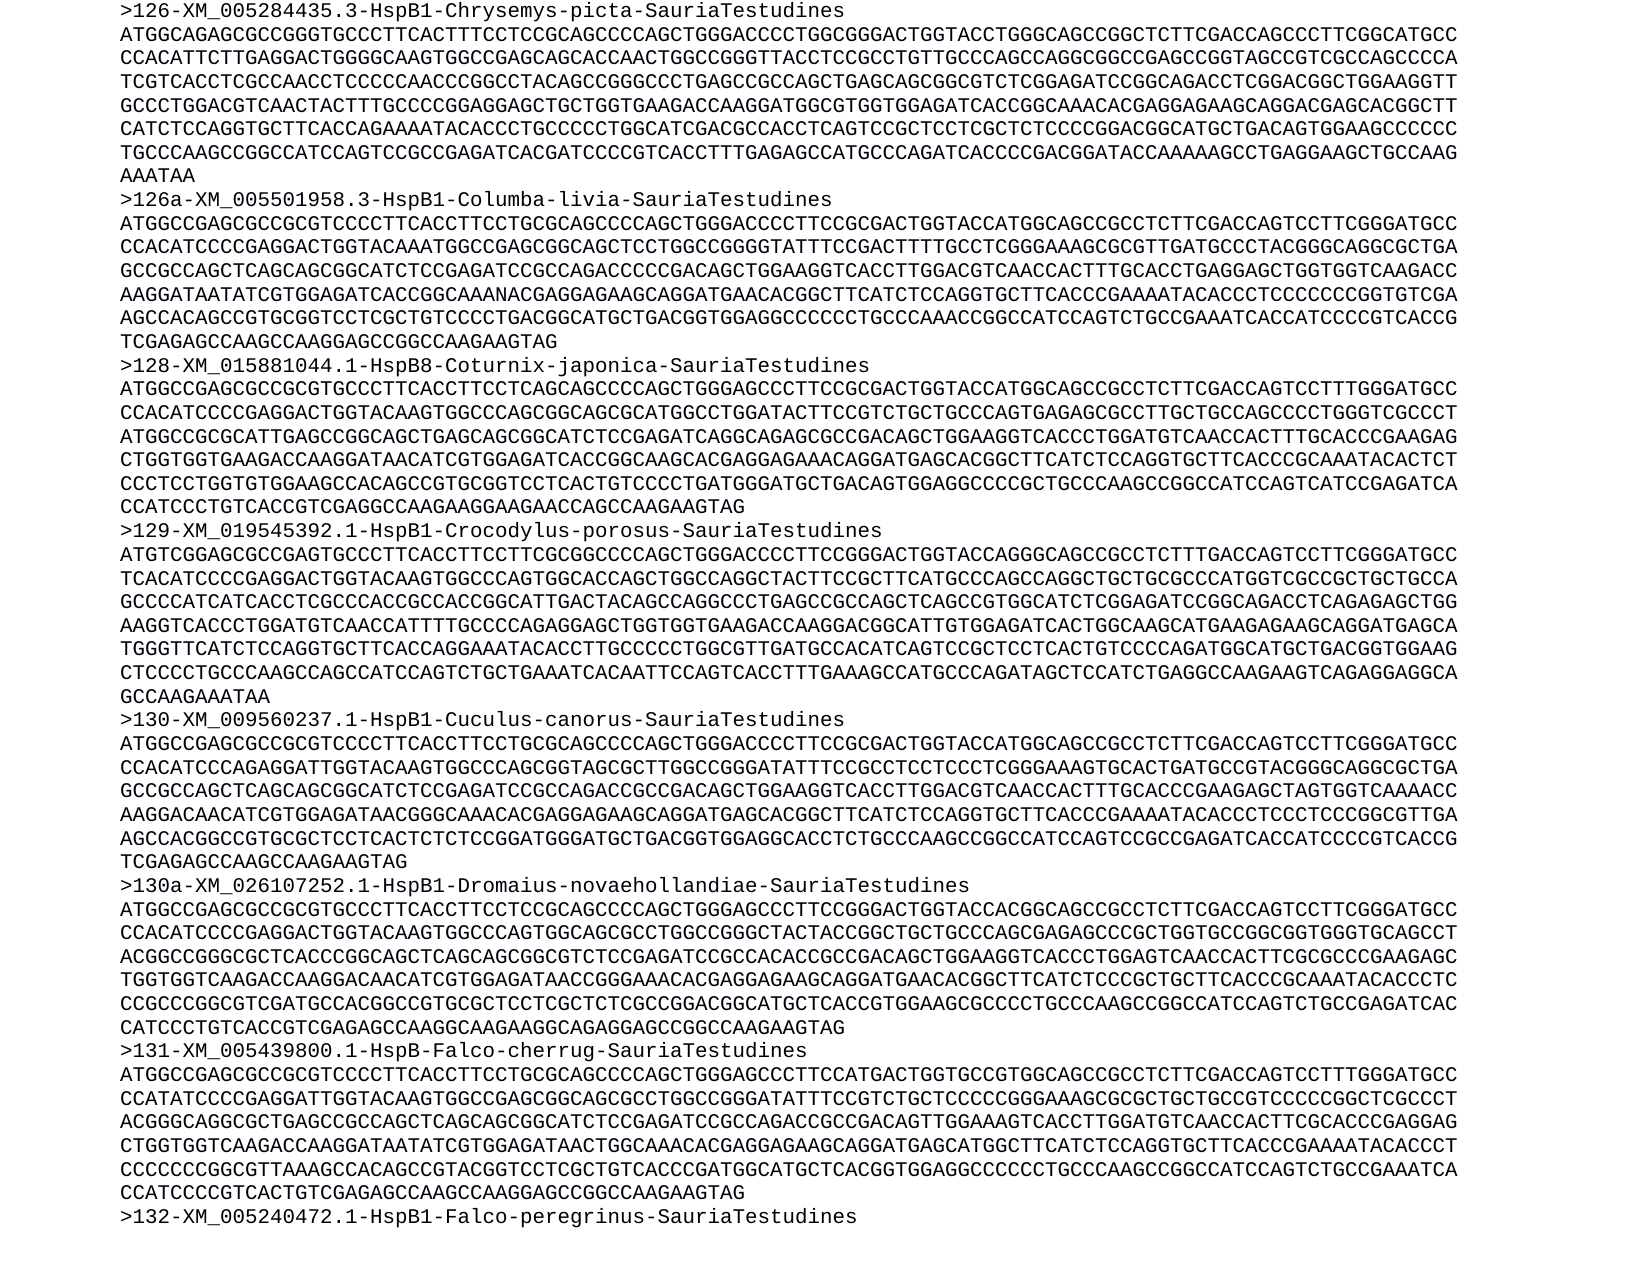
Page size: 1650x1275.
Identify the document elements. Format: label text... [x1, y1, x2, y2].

text ATGGCCGAGCGCCGCGTGCCCTTCACCTTCCTCAGCAGCCCCAGCTGGGAGCCCTTCCGCGACTGGTACCATGGCAGCCGCCTCTTCGACCAGTCCTTTGGGATGCCCCACATCCCCGAGGACTGGTACAAGTGGCCCAGCGGCAGCGCATGGCCTGGATACTTCCGTCTGCTGCCCAGTGAGAGCGCCTTGCTGCCAGCCCCTGGGTCGCCCTATGGCCGCGCATTGAGCCGGCAGCTGAGCAGCGGCATCTCCGAGATCAGGCAGAGCGCCGACAGCTGGAAGGTCACCCTGGATGTCAACCACTTTGCACCCGAAGAGCTGGTGGTGAAGACCAAGGATAACATCGTGGAGATCACCGGCAAGCACGAGGAGAAACAGGATGAGCACGGCTTCATCTCCAGGTGCTTCACCCGCAAATACACTCTCCCTCCTGGTGTGGAAGCCACAGCCGTGCGGTCCTCACTGTCCCCTGATGGGATGCTGACAGTGGAGGCCCCGCTGCCCAAGCCGGCCATCCAGTCATCCGAGATCACCATCCCTGTCACCGTCGAGGCCAAGAAGGAAGAACCAGCCAAGAAGTAG [120, 378, 1469, 520]
text >129-XM_019545392.1-HspB1-Crocodylus-porosus-SauriaTestudines [120, 520, 1469, 544]
text ATGGCCGAGCGCCGCGTCCCCTTCACCTTCCTGCGCAGCCCCAGCTGGGACCCCTTCCGCGACTGGTACCATGGCAGCCGCCTCTTCGACCAGTCCTTCGGGATGCCCCACATCCCCGAGGACTGGTACAAATGGCCGAGCGGCAGCTCCTGGCCGGGGTATTTCCGACTTTTGCCTCGGGAAAGCGCGTTGATGCCCTACGGGCAGGCGCTGAGCCGCCAGCTCAGCAGCGGCATCTCCGAGATCCGCCAGACCCCCGACAGCTGGAAGGTCACCTTGGACGTCAACCACTTTGCACCTGAGGAGCTGGTGGTCAAGACCAAGGATAATATCGTGGAGATCACCGGCAAANACGAGGAGAAGCAGGATGAACACGGCTTCATCTCCAGGTGCTTCACCCGAAAATACACCCTCCCCCCCGGTGTCGAAGCCACAGCCGTGCGGTCCTCGCTGTCCCCTGACGGCATGCTGACGGTGGAGGCCCCCCTGCCCAAACCGGCCATCCAGTCTGCCGAAATCACCATCCCCGTCACCGTCGAGAGCCAAGCCAAGGAGCCGGCCAAGAAGTAG [120, 213, 1469, 355]
text >128-XM_015881044.1-HspB8-Coturnix-japonica-SauriaTestudines [120, 355, 1469, 378]
text >126-XM_005284435.3-HspB1-Chrysemys-picta-SauriaTestudines [120, 0, 1469, 24]
text >131-XM_005439800.1-HspB-Falco-cherrug-SauriaTestudines [120, 1040, 1469, 1064]
text >130a-XM_026107252.1-HspB1-Dromaius-novaehollandiae-SauriaTestudines [120, 875, 1469, 898]
text >130-XM_009560237.1-HspB1-Cuculus-canorus-SauriaTestudines [120, 709, 1469, 733]
text ATGGCCGAGCGCCGCGTCCCCTTCACCTTCCTGCGCAGCCCCAGCTGGGAGCCCTTCCATGACTGGTGCCGTGGCAGCCGCCTCTTCGACCAGTCCTTTGGGATGCCCCATATCCCCGAGGATTGGTACAAGTGGCCGAGCGGCAGCGCCTGGCCGGGATATTTCCGTCTGCTCCCCCGGGAAAGCGCGCTGCTGCCGTCCCCCGGCTCGCCCTACGGGCAGGCGCTGAGCCGCCAGCTCAGCAGCGGCATCTCCGAGATCCGCCAGACCGCCGACAGTTGGAAAGTCACCTTGGATGTCAACCACTTCGCACCCGAGGAGCTGGTGGTCAAGACCAAGGATAATATCGTGGAGATAACTGGCAAACACGAGGAGAAGCAGGATGAGCATGGCTTCATCTCCAGGTGCTTCACCCGAAAATACACCCTCCCCCCCGGCGTTAAAGCCACAGCCGTACGGTCCTCGCTGTCACCCGATGGCATGCTCACGGTGGAGGCCCCCCTGCCCAAGCCGGCCATCCAGTCTGCCGAAATCACCATCCCCGTCACTGTCGAGAGCCAAGCCAAGGAGCCGGCCAAGAAGTAG [120, 1064, 1469, 1206]
text >126a-XM_005501958.3-HspB1-Columba-livia-SauriaTestudines [120, 189, 1469, 213]
text >132-XM_005240472.1-HspB1-Falco-peregrinus-SauriaTestudines [120, 1206, 1271, 1229]
text ATGGCCGAGCGCCGCGTCCCCTTCACCTTCCTGCGCAGCCCCAGCTGGGACCCCTTCCGCGACTGGTACCATGGCAGCCGCCTCTTCGACCAGTCCTTCGGGATGCCCCACATCCCAGAGGATTGGTACAAGTGGCCCAGCGGTAGCGCTTGGCCGGGATATTTCCGCCTCCTCCCTCGGGAAAGTGCACTGATGCCGTACGGGCAGGCGCTGAGCCGCCAGCTCAGCAGCGGCATCTCCGAGATCCGCCAGACCGCCGACAGCTGGAAGGTCACCTTGGACGTCAACCACTTTGCACCCGAAGAGCTAGTGGTCAAAACCAAGGACAACATCGTGGAGATAACGGGCAAACACGAGGAGAAGCAGGATGAGCACGGCTTCATCTCCAGGTGCTTCACCCGAAAATACACCCTCCCTCCCGGCGTTGAAGCCACGGCCGTGCGCTCCTCACTCTCTCCGGATGGGATGCTGACGGTGGAGGCACCTCTGCCCAAGCCGGCCATCCAGTCCGCCGAGATCACCATCCCCGTCACCGTCGAGAGCCAAGCCAAGAAGTAG [120, 733, 1469, 875]
text ATGGCAGAGCGCCGGGTGCCCTTCACTTTCCTCCGCAGCCCCAGCTGGGACCCCTGGCGGGACTGGTACCTGGGCAGCCGGCTCTTCGACCAGCCCTTCGGCATGCCCCACATTCTTGAGGACTGGGGCAAGTGGCCGAGCAGCACCAACTGGCCGGGTTACCTCCGCCTGTTGCCCAGCCAGGCGGCCGAGCCGGTAGCCGTCGCCAGCCCCATCGTCACCTCGCCAACCTCCCCCAACCCGGCCTACAGCCGGGCCCTGAGCCGCCAGCTGAGCAGCGGCGTCTCGGAGATCCGGCAGACCTCGGACGGCTGGAAGGTTGCCCTGGACGTCAACTACTTTGCCCCGGAGGAGCTGCTGGTGAAGACCAAGGATGGCGTGGTGGAGATCACCGGCAAACACGAGGAGAAGCAGGACGAGCACGGCTTCATCTCCAGGTGCTTCACCAGAAAATACACCCTGCCCCCTGGCATCGACGCCACCTCAGTCCGCTCCTCGCTCTCCCCGGACGGCATGCTGACAGTGGAAGCCCCCCTGCCCAAGCCGGCCATCCAGTCCGCCGAGATCACGATCCCCGTCACCTTTGAGAGCCATGCCCAGATCACCCCGACGGATACCAAAAAGCCTGAGGAAGCTGCCAAGAAATAA [120, 24, 1469, 189]
text ATGGCCGAGCGCCGCGTGCCCTTCACCTTCCTCCGCAGCCCCAGCTGGGAGCCCTTCCGGGACTGGTACCACGGCAGCCGCCTCTTCGACCAGTCCTTCGGGATGCCCCACATCCCCGAGGACTGGTACAAGTGGCCCAGTGGCAGCGCCTGGCCGGGCTACTACCGGCTGCTGCCCAGCGAGAGCCCGCTGGTGCCGGCGGTGGGTGCAGCCTACGGCCGGGCGCTCACCCGGCAGCTCAGCAGCGGCGTCTCCGAGATCCGCCACACCGCCGACAGCTGGAAGGTCACCCTGGAGTCAACCACTTCGCGCCCGAAGAGCTGGTGGTCAAGACCAAGGACAACATCGTGGAGATAACCGGGAAACACGAGGAGAAGCAGGATGAACACGGCTTCATCTCCCGCTGCTTCACCCGCAAATACACCCTCCCGCCCGGCGTCGATGCCACGGCCGTGCGCTCCTCGCTCTCGCCGGACGGCATGCTCACCGTGGAAGCGCCCCTGCCCAAGCCGGCCATCCAGTCTGCCGAGATCACCATCCCTGTCACCGTCGAGAGCCAAGGCAAGAAGGCAGAGGAGCCGGCCAAGAAGTAG [120, 898, 1469, 1040]
text ATGTCGGAGCGCCGAGTGCCCTTCACCTTCCTTCGCGGCCCCAGCTGGGACCCCTTCCGGGACTGGTACCAGGGCAGCCGCCTCTTTGACCAGTCCTTCGGGATGCCTCACATCCCCGAGGACTGGTACAAGTGGCCCAGTGGCACCAGCTGGCCAGGCTACTTCCGCTTCATGCCCAGCCAGGCTGCTGCGCCCATGGTCGCCGCTGCTGCCAGCCCCATCATCACCTCGCCCACCGCCACCGGCATTGACTACAGCCAGGCCCTGAGCCGCCAGCTCAGCCGTGGCATCTCGGAGATCCGGCAGACCTCAGAGAGCTGGAAGGTCACCCTGGATGTCAACCATTTTGCCCCAGAGGAGCTGGTGGTGAAGACCAAGGACGGCATTGTGGAGATCACTGGCAAGCATGAAGAGAAGCAGGATGAGCATGGGTTCATCTCCAGGTGCTTCACCAGGAAATACACCTTGCCCCCTGGCGTTGATGCCACATCAGTCCGCTCCTCACTGTCCCCAGATGGCATGCTGACGGTGGAAGCTCCCCTGCCCAAGCCAGCCATCCAGTCTGCTGAAATCACAATTCCAGTCACCTTTGAAAGCCATGCCCAGATAGCTCCATCTGAGGCCAAGAAGTCAGAGGAGGCAGCCAAGAAATAA [120, 544, 1469, 709]
